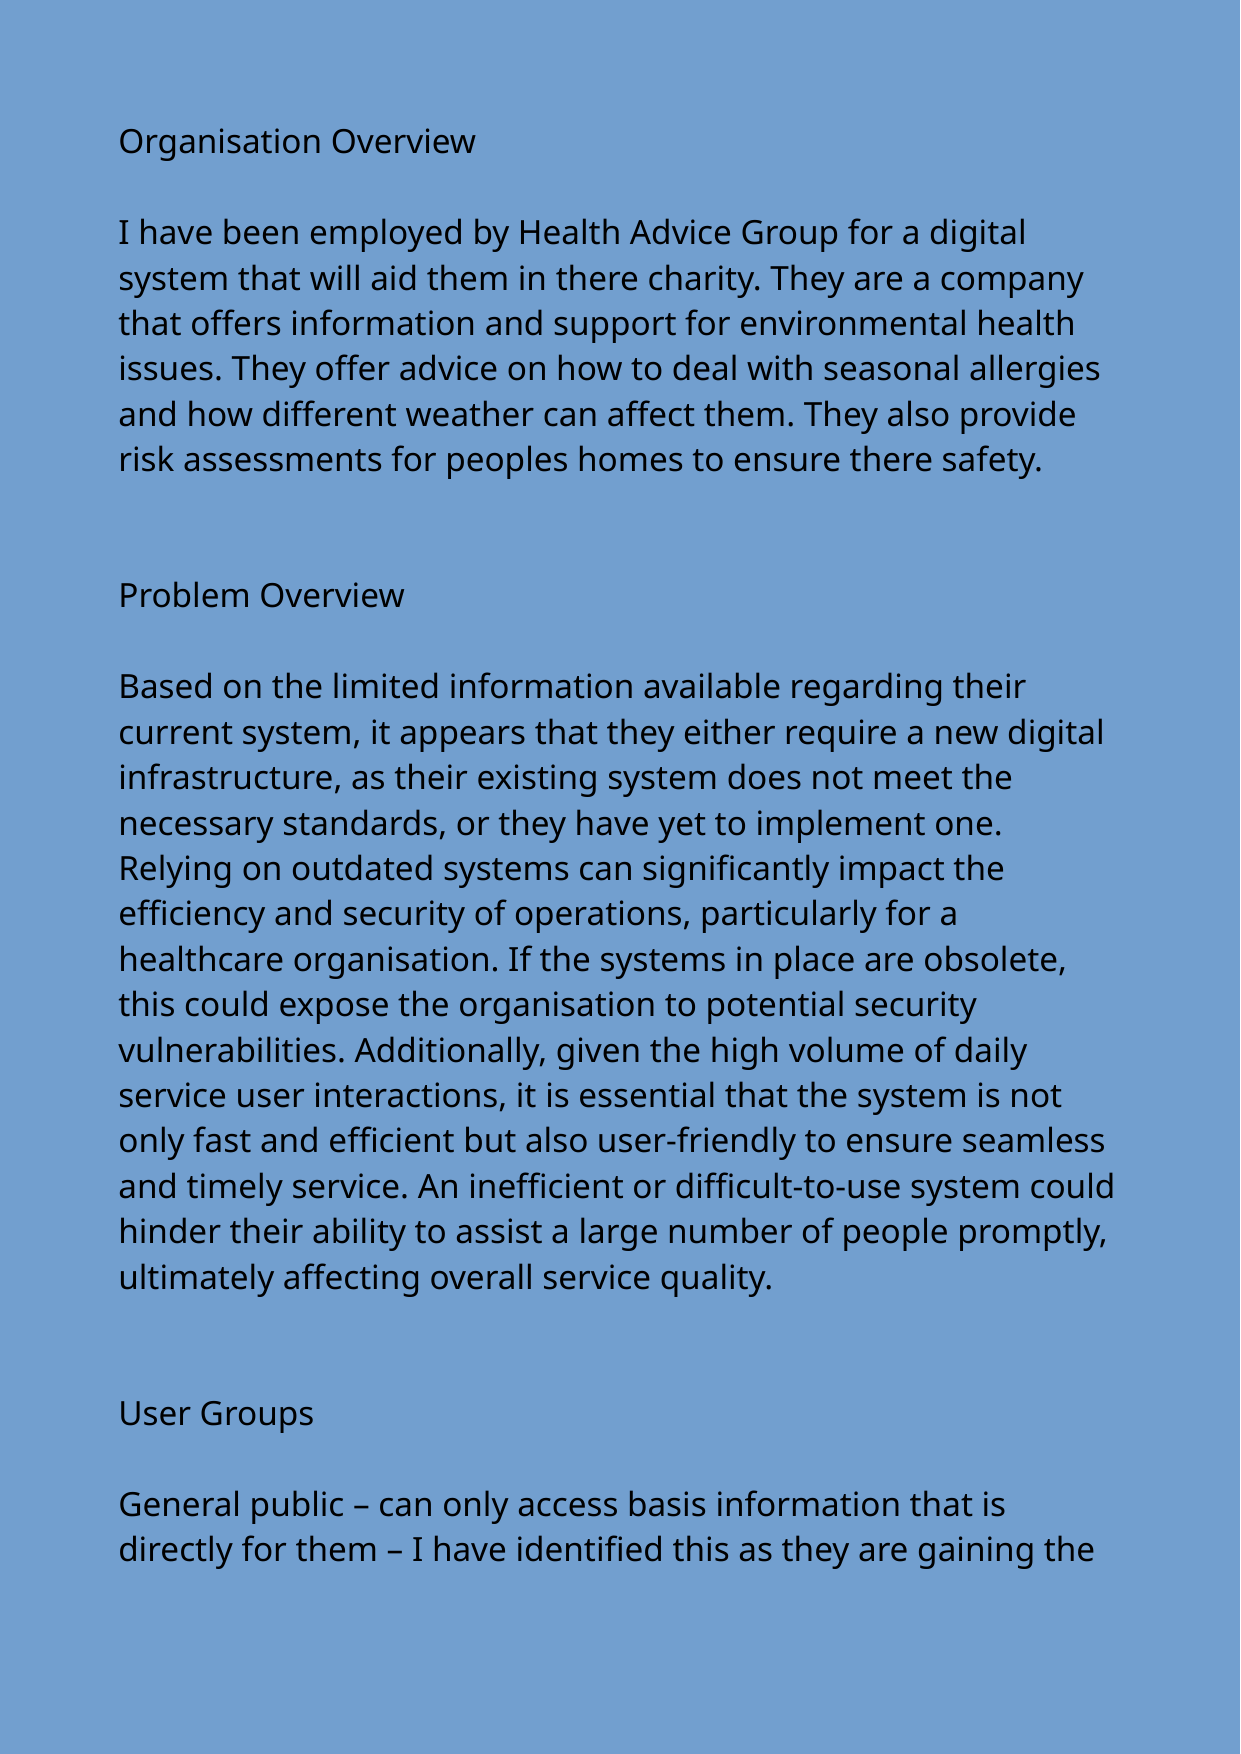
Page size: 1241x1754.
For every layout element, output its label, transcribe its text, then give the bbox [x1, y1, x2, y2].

text User Groups [118, 1390, 1122, 1435]
text Problem Overview [118, 572, 1122, 618]
text Based on the limited information available regarding their current system, it appears that they either require a new digital infrastructure, as their existing system does not meet the necessary standards, or they have yet to implement one. Relying on outdated systems can significantly impact the efficiency and security of operations, particularly for a healthcare organisation. If the systems in place are obsolete, this could expose the organisation to potential security vulnerabilities. Additionally, given the high volume of daily service user interactions, it is essential that the system is not only fast and efficient but also user-friendly to ensure seamless and timely service. An inefficient or difficult-to-use system could hinder their ability to assist a large number of people promptly, ultimately affecting overall service quality. [118, 663, 1122, 1299]
text I have been employed by Health Advice Group for a digital system that will aid them in there charity. They are a company that offers information and support for environmental health issues. They offer advice on how to deal with seasonal allergies and how different weather can affect them. They also provide risk assessments for peoples homes to ensure there safety. [118, 209, 1122, 481]
text General public – can only access basis information that is directly for them – I have identified this as they are gaining the [118, 1481, 1122, 1571]
text Organisation Overview [118, 118, 1122, 163]
